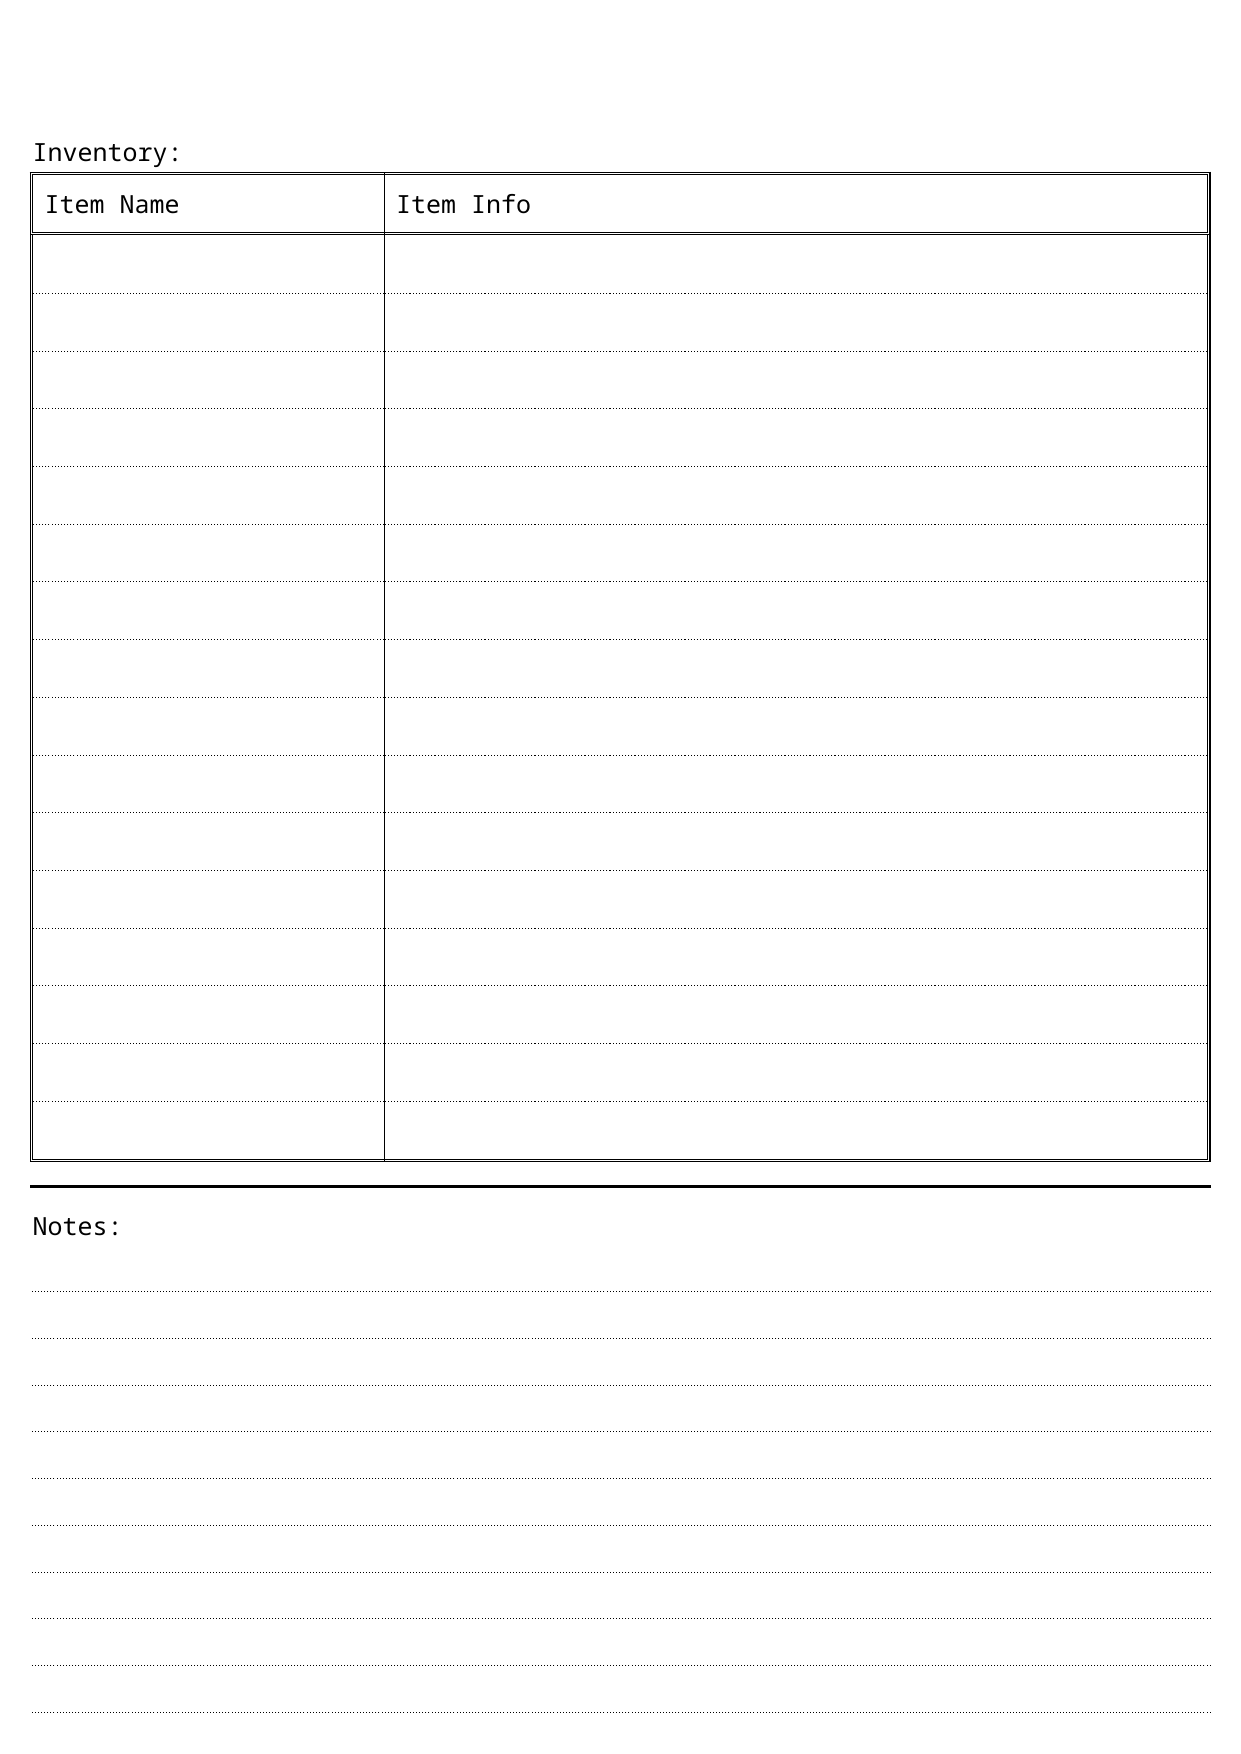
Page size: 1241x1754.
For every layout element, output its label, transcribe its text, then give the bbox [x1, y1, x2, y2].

table_cell [385, 293, 1207, 351]
table_cell [33, 1101, 384, 1159]
table_cell [385, 409, 1207, 466]
text Inventory: [29, 134, 1211, 172]
table_cell [33, 870, 384, 928]
table_cell [33, 755, 384, 812]
table_cell [33, 524, 384, 582]
table_header Item Name [33, 175, 384, 232]
table_cell [30, 1479, 1211, 1526]
table_cell [33, 639, 384, 697]
table_cell [33, 235, 384, 293]
table_cell [33, 582, 384, 639]
table_cell [385, 524, 1207, 582]
table_cell [30, 1292, 1211, 1339]
table_cell [385, 639, 1207, 697]
table_cell [385, 813, 1207, 870]
table_cell [385, 1101, 1207, 1159]
table_cell [385, 466, 1207, 524]
table_cell [33, 813, 384, 870]
table_cell [30, 1620, 1211, 1666]
table_cell [385, 1043, 1207, 1101]
table_cell [33, 351, 384, 408]
table_cell [30, 1573, 1211, 1619]
table_cell [30, 1386, 1211, 1432]
table_cell [30, 1526, 1211, 1573]
table_cell [33, 986, 384, 1043]
table_cell [30, 1339, 1211, 1386]
table_cell [385, 870, 1207, 928]
table_cell [33, 928, 384, 986]
table_cell [385, 582, 1207, 639]
table_cell [385, 235, 1207, 293]
table_cell [385, 351, 1207, 408]
table_cell [385, 928, 1207, 986]
text Notes: [29, 1206, 1211, 1245]
table_cell [33, 293, 384, 351]
table_cell [30, 1433, 1211, 1479]
table_cell [33, 466, 384, 524]
table_cell [33, 1043, 384, 1101]
table_cell [33, 409, 384, 466]
table_header Item Info [385, 175, 1207, 232]
table_cell [385, 697, 1207, 755]
table_header [30, 1245, 1211, 1292]
table_cell [30, 1666, 1211, 1713]
table_cell [33, 697, 384, 755]
table_cell [385, 986, 1207, 1043]
table_cell [385, 755, 1207, 812]
